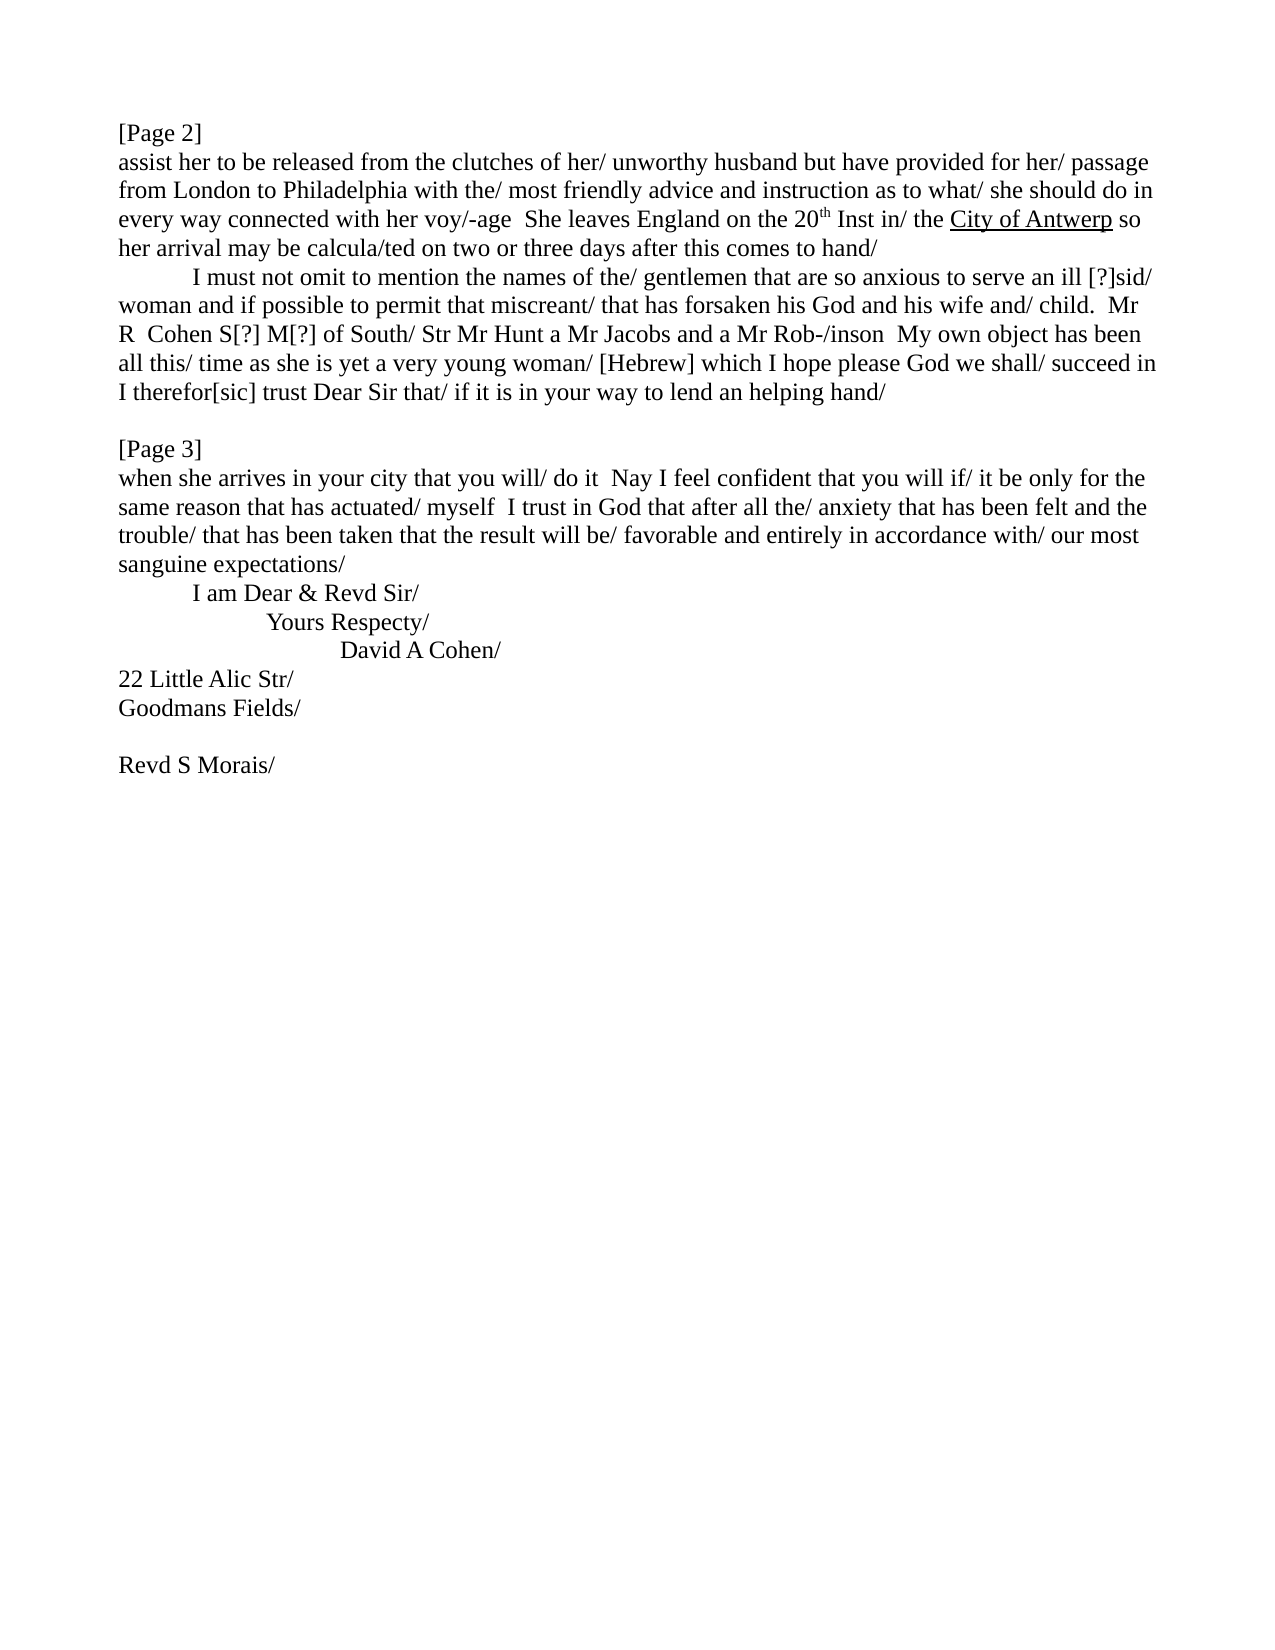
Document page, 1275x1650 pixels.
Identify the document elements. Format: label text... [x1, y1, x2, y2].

text I must not omit to mention the names of the/ gentlemen that are so anxious to serve an ill [?]sid/ woman and if possible to permit that miscreant/ that has forsaken his God and his wife and/ child. Mr R Cohen S[?] M[?] of South/ Str Mr Hunt a Mr Jacobs and a Mr Rob-/inson My own object has been all this/ time as she is yet a very young woman/ [Hebrew] which I hope please God we shall/ succeed in I therefor[sic] trust Dear Sir that/ if it is in your way to lend an helping hand/ [118, 262, 1157, 406]
text [Page 2] [118, 118, 1157, 147]
text assist her to be released from the clutches of her/ unworthy husband but have provided for her/ passage from London to Philadelphia with the/ most friendly advice and instruction as to what/ she should do in every way connected with her voy/-age She leaves England on the 20th Inst in/ the City of Antwerp so her arrival may be calcula/ted on two or three days after this comes to hand/ [118, 147, 1157, 262]
text when she arrives in your city that you will/ do it Nay I feel confident that you will if/ it be only for the same reason that has actuated/ myself I trust in God that after all the/ anxiety that has been felt and the trouble/ that has been taken that the result will be/ favorable and entirely in accordance with/ our most sanguine expectations/ [118, 463, 1157, 578]
text I am Dear & Revd Sir/ [118, 578, 1157, 607]
text Goodmans Fields/ [118, 693, 1157, 722]
text David A Cohen/ [118, 636, 1157, 664]
text Yours Respecty/ [118, 607, 1157, 636]
text Revd S Morais/ [118, 751, 1157, 779]
text 22 Little Alic Str/ [118, 664, 1157, 693]
text [Page 3] [118, 434, 1157, 463]
